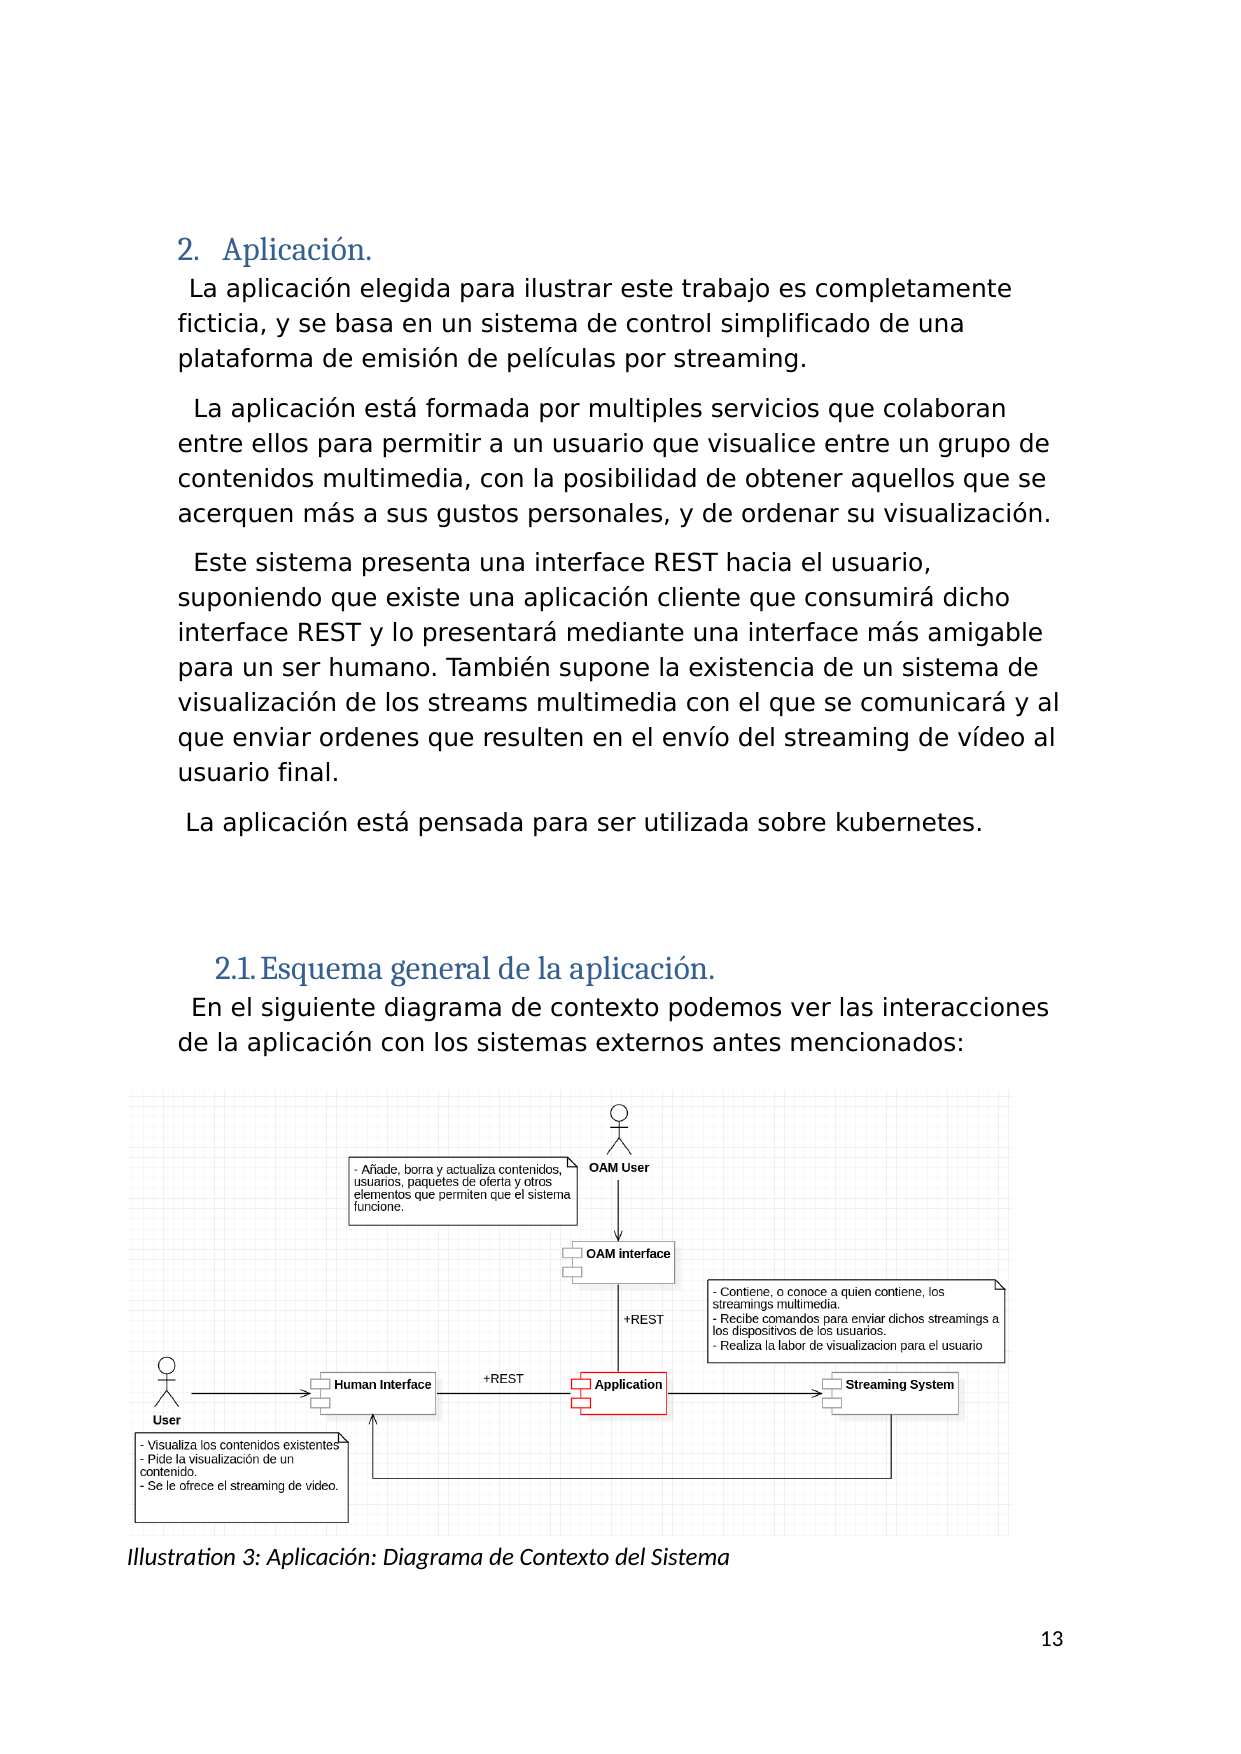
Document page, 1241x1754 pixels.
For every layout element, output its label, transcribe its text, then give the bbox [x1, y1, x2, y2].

picture [126, 1090, 1013, 1537]
text Illustration 3: Aplicación: Diagrama de Contexto del Sistema [127, 1091, 1114, 1571]
text La aplicación está pensada para ser utilizada sobre kubernetes. [177, 808, 1063, 837]
subtitle Aplicación. [177, 230, 1063, 268]
subtitle Esquema general de la aplicación. [215, 949, 1063, 988]
text La aplicación elegida para ilustrar este trabajo es completamente ficticia, y se basa en un sistema de control simplificado de una plataforma de emisión de películas por streaming. [177, 274, 1063, 373]
text La aplicación está formada por multiples servicios que colaboran entre ellos para permitir a un usuario que visualice entre un grupo de contenidos multimedia, con la posibilidad de obtener aquellos que se acerquen más a sus gustos personales, y de ordenar su visualización. [177, 394, 1063, 528]
text Este sistema presenta una interface REST hacia el usuario, suponiendo que existe una aplicación cliente que consumirá dicho interface REST y lo presentará mediante una interface más amigable para un ser humano. También supone la existencia de un sistema de visualización de los streams multimedia con el que se comunicará y al que enviar ordenes que resulten en el envío del streaming de vídeo al usuario final. [177, 548, 1063, 787]
text En el siguiente diagrama de contexto podemos ver las interacciones de la aplicación con los sistemas externos antes mencionados: [177, 994, 1063, 1058]
